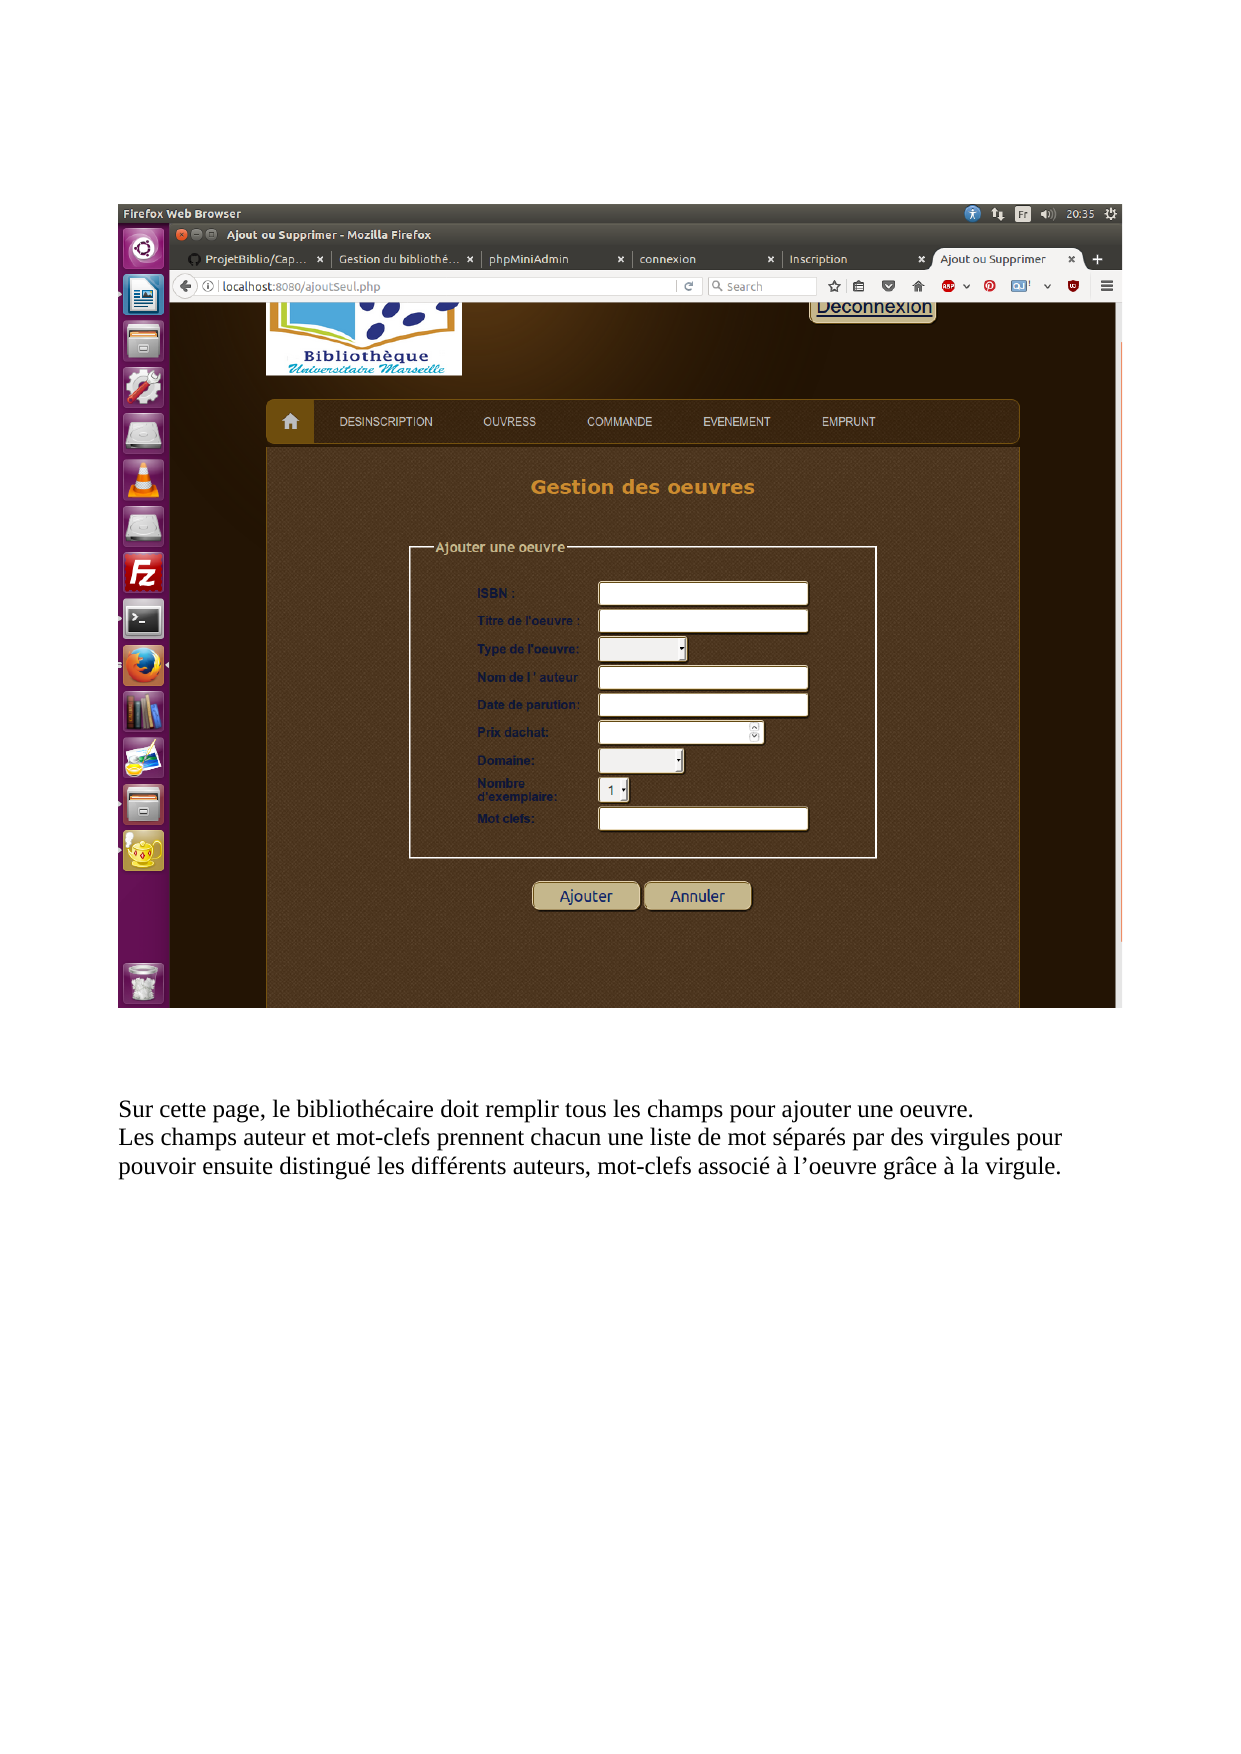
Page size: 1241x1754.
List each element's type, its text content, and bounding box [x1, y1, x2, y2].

text Sur cette page, le bibliothécaire doit remplir tous les champs pour ajouter une oeuvre. [118, 1094, 1122, 1122]
picture [118, 204, 1123, 1008]
text Les champs auteur et mot-clefs prennent chacun une liste de mot séparés par des virgules pour pouvoir ensuite distingué les différents auteurs, mot-clefs associé à l’oeuvre grâce à la virgule. [118, 1122, 1122, 1180]
